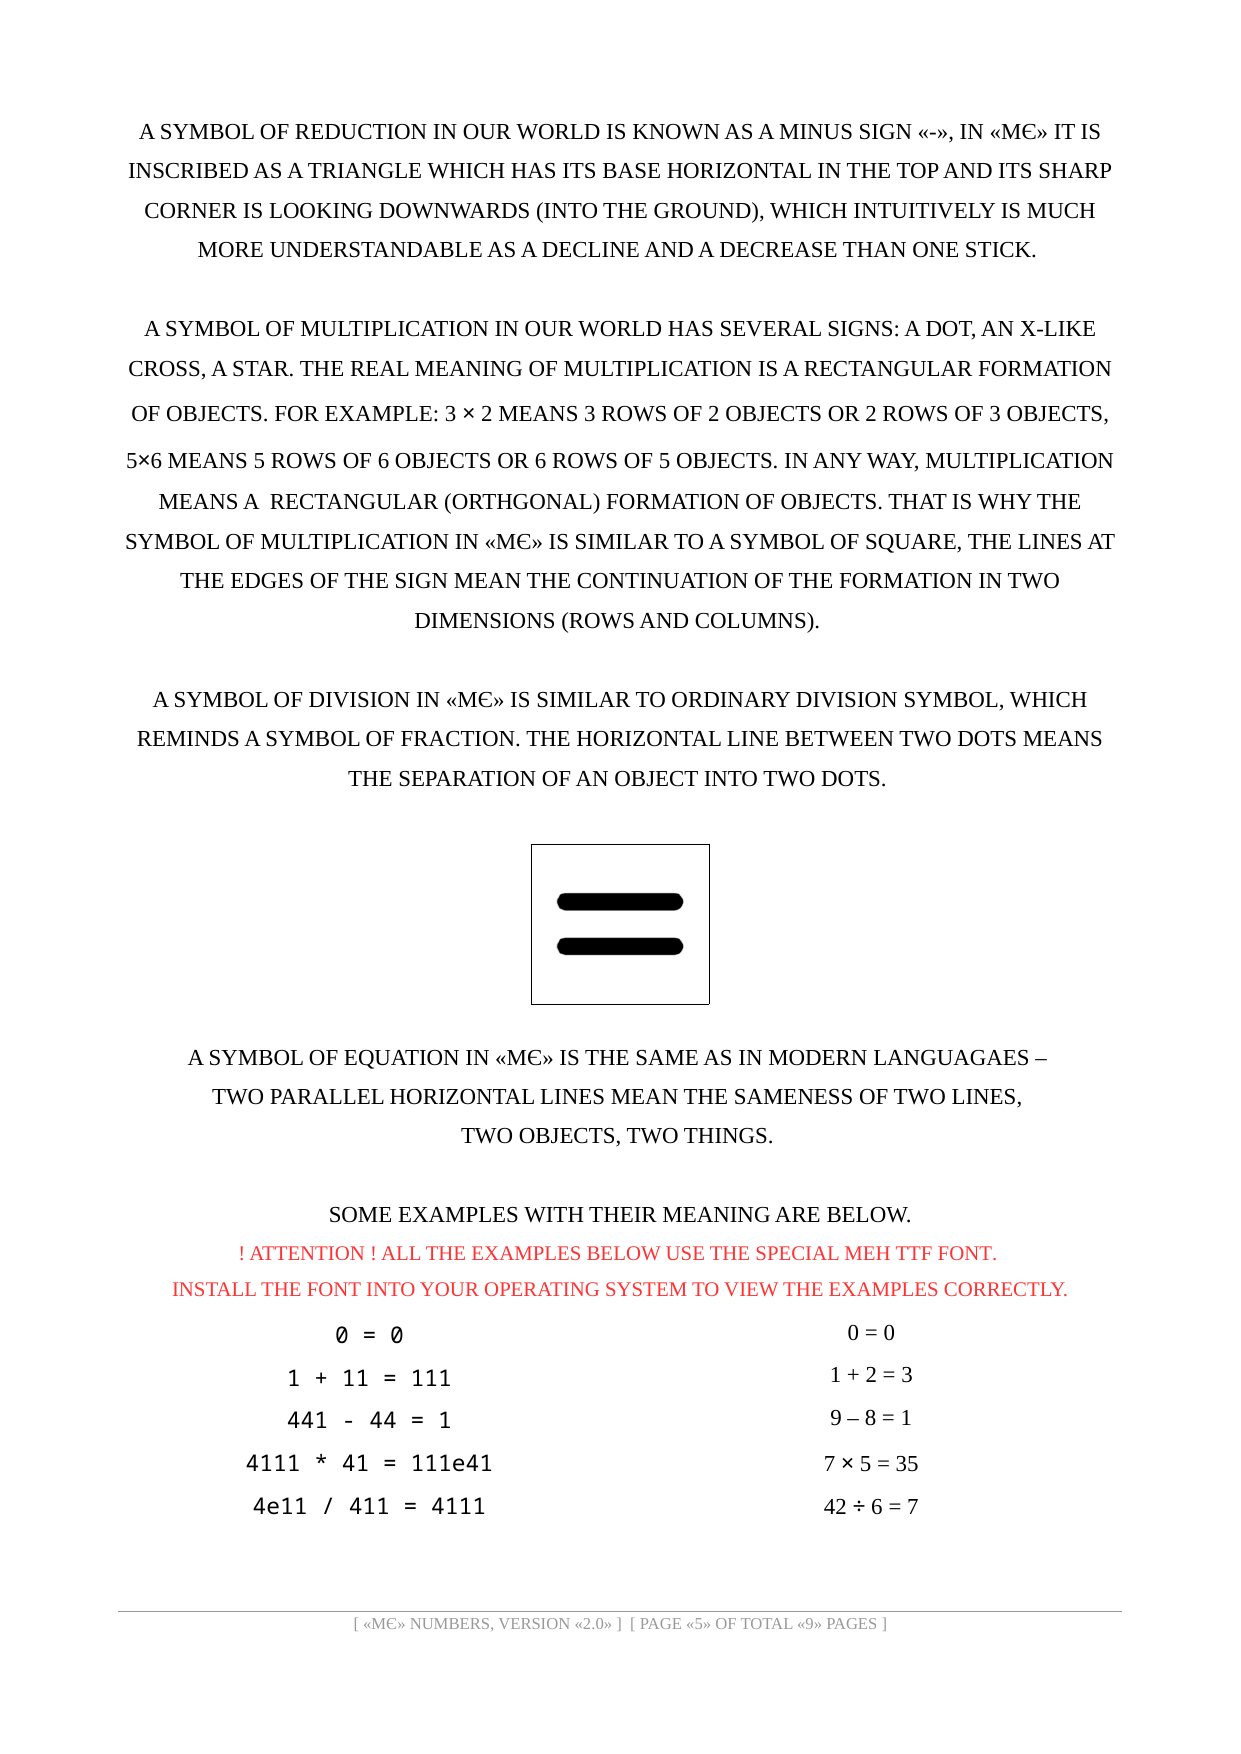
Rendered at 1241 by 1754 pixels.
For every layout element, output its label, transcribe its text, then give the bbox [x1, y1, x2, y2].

text INSTALL THE FONT INTO YOUR OPERATING SYSTEM TO VIEW THE EXAMPLES CORRECTLY. [118, 1277, 1122, 1301]
table_cell 42 ÷ 6 = 7 [620, 1484, 1122, 1527]
picture [545, 849, 695, 999]
text A SYMBOL OF REDUCTION IN OUR WORLD IS KNOWN AS A MINUS SIGN «-», IN «МЄ» IT IS INSCRIBED AS A TRIANGLE WHICH HAS ITS BASE HORIZONTAL IN THE TOP AND ITS SHARP CORNER IS LOOKING DOWNWARDS (INTO THE GROUND), WHICH INTUITIVELY IS MUCH MORE UNDERSTANDABLE AS A DECLINE AND A DECREASE THAN ONE STICK. [118, 118, 1122, 263]
table_cell 4111 * 41 = 111e41 [118, 1441, 620, 1484]
table_cell 9 – 8 = 1 [620, 1399, 1122, 1441]
table_cell 7 × 5 = 35 [620, 1441, 1122, 1484]
text TWO OBJECTS, TWO THINGS. [118, 1122, 1122, 1149]
table_cell 1 + 2 = 3 [620, 1356, 1122, 1398]
text A SYMBOL OF EQUATION IN «МЄ» IS THE SAME AS IN MODERN LANGUAGAES – [118, 1043, 1122, 1070]
text A SYMBOL OF MULTIPLICATION IN OUR WORLD HAS SEVERAL SIGNS: A DOT, AN X-LIKE CROSS, A STAR. THE REAL MEANING OF MULTIPLICATION IS A RECTANGULAR FORMATION OF OBJECTS. FOR EXAMPLE: 3 × 2 MEANS 3 ROWS OF 2 OBJECTS OR 2 ROWS OF 3 OBJECTS, 5×6 MEANS 5 ROWS OF 6 OBJECTS OR 6 ROWS OF 5 OBJECTS. IN ANY WAY, MULTIPLICATION MEANS A RECTANGULAR (ORTHGONAL) FORMATION OF OBJECTS. THAT IS WHY THE SYMBOL OF MULTIPLICATION IN «МЄ» IS SIMILAR TO A SYMBOL OF SQUARE, THE LINES AT THE EDGES OF THE SIGN MEAN THE CONTINUATION OF THE FORMATION IN TWO DIMENSIONS (ROWS AND COLUMNS). [118, 316, 1122, 633]
text ! ATTENTION ! ALL THE EXAMPLES BELOW USE THE SPECIAL MEH TTF FONT. [118, 1241, 1122, 1265]
text TWO PARALLEL HORIZONTAL LINES MEAN THE SAMENESS OF TWO LINES, [118, 1083, 1122, 1109]
table_cell 1 + 11 = 111 [118, 1356, 620, 1398]
table_cell 441 - 44 = 1 [118, 1399, 620, 1441]
text A SYMBOL OF DIVISION IN «МЄ» IS SIMILAR TO ORDINARY DIVISION SYMBOL, WHICH REMINDS A SYMBOL OF FRACTION. THE HORIZONTAL LINE BETWEEN TWO DOTS MEANS THE SEPARATION OF AN OBJECT INTO TWO DOTS. [118, 686, 1122, 791]
text SOME EXAMPLES WITH THEIR MEANING ARE BELOW. [118, 1201, 1122, 1228]
table_header [532, 845, 709, 1004]
table_cell 4e11 / 411 = 4111 [118, 1484, 620, 1527]
table_header 0 = 0 [620, 1313, 1122, 1356]
table_header 0 = 0 [118, 1313, 620, 1356]
